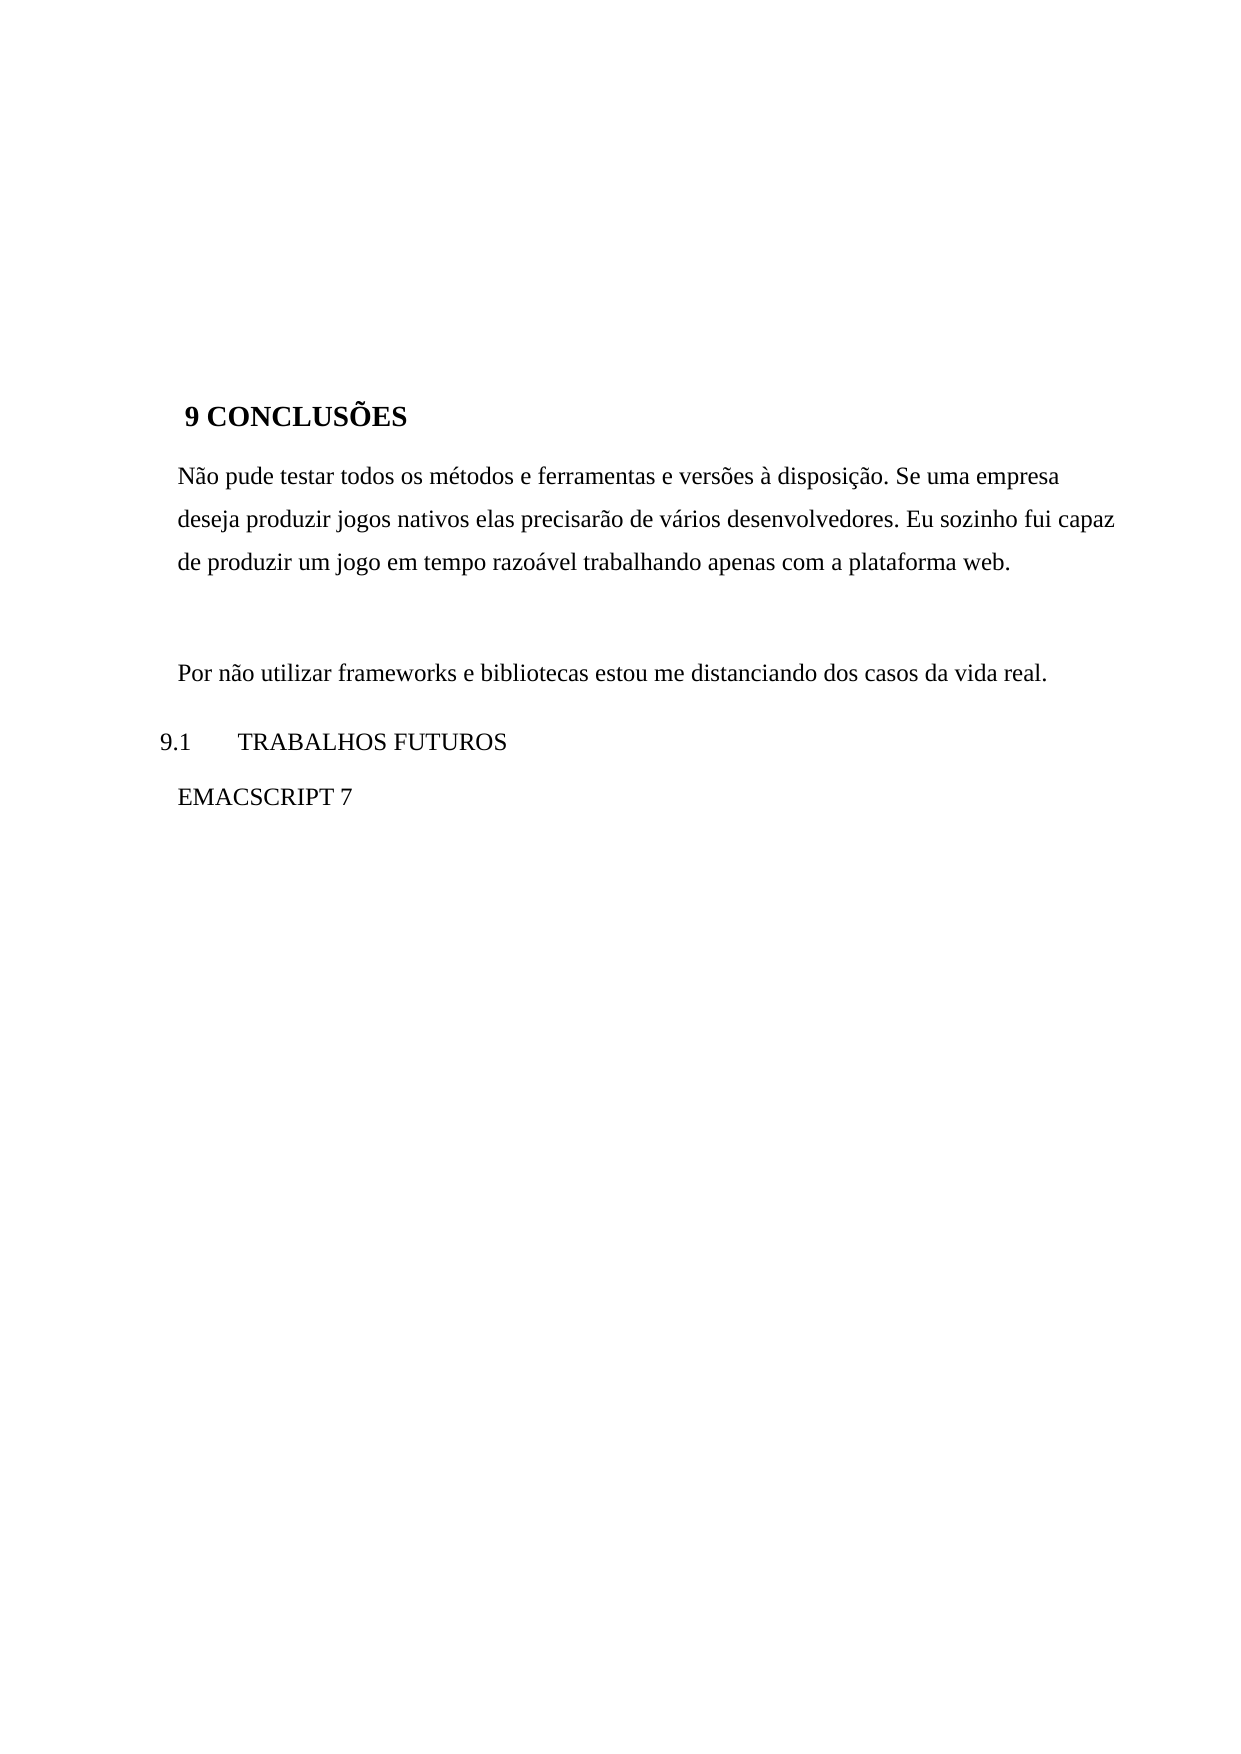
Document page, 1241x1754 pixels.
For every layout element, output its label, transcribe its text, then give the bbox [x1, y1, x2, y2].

subtitle TRABALHOS FUTUROS [153, 727, 1122, 756]
text EMACSCRIPT 7 [177, 782, 1122, 811]
text Não pude testar todos os métodos e ferramentas e versões à disposição. Se uma empresa deseja produzir jogos nativos elas precisarão de vários desenvolvedores. Eu sozinho fui capaz de produzir um jogo em tempo razoável trabalhando apenas com a plataforma web. [177, 461, 1122, 576]
text Por não utilizar frameworks e bibliotecas estou me distanciando dos casos da vida real. [177, 658, 1122, 687]
subtitle CONCLUSÕES [177, 399, 1122, 432]
